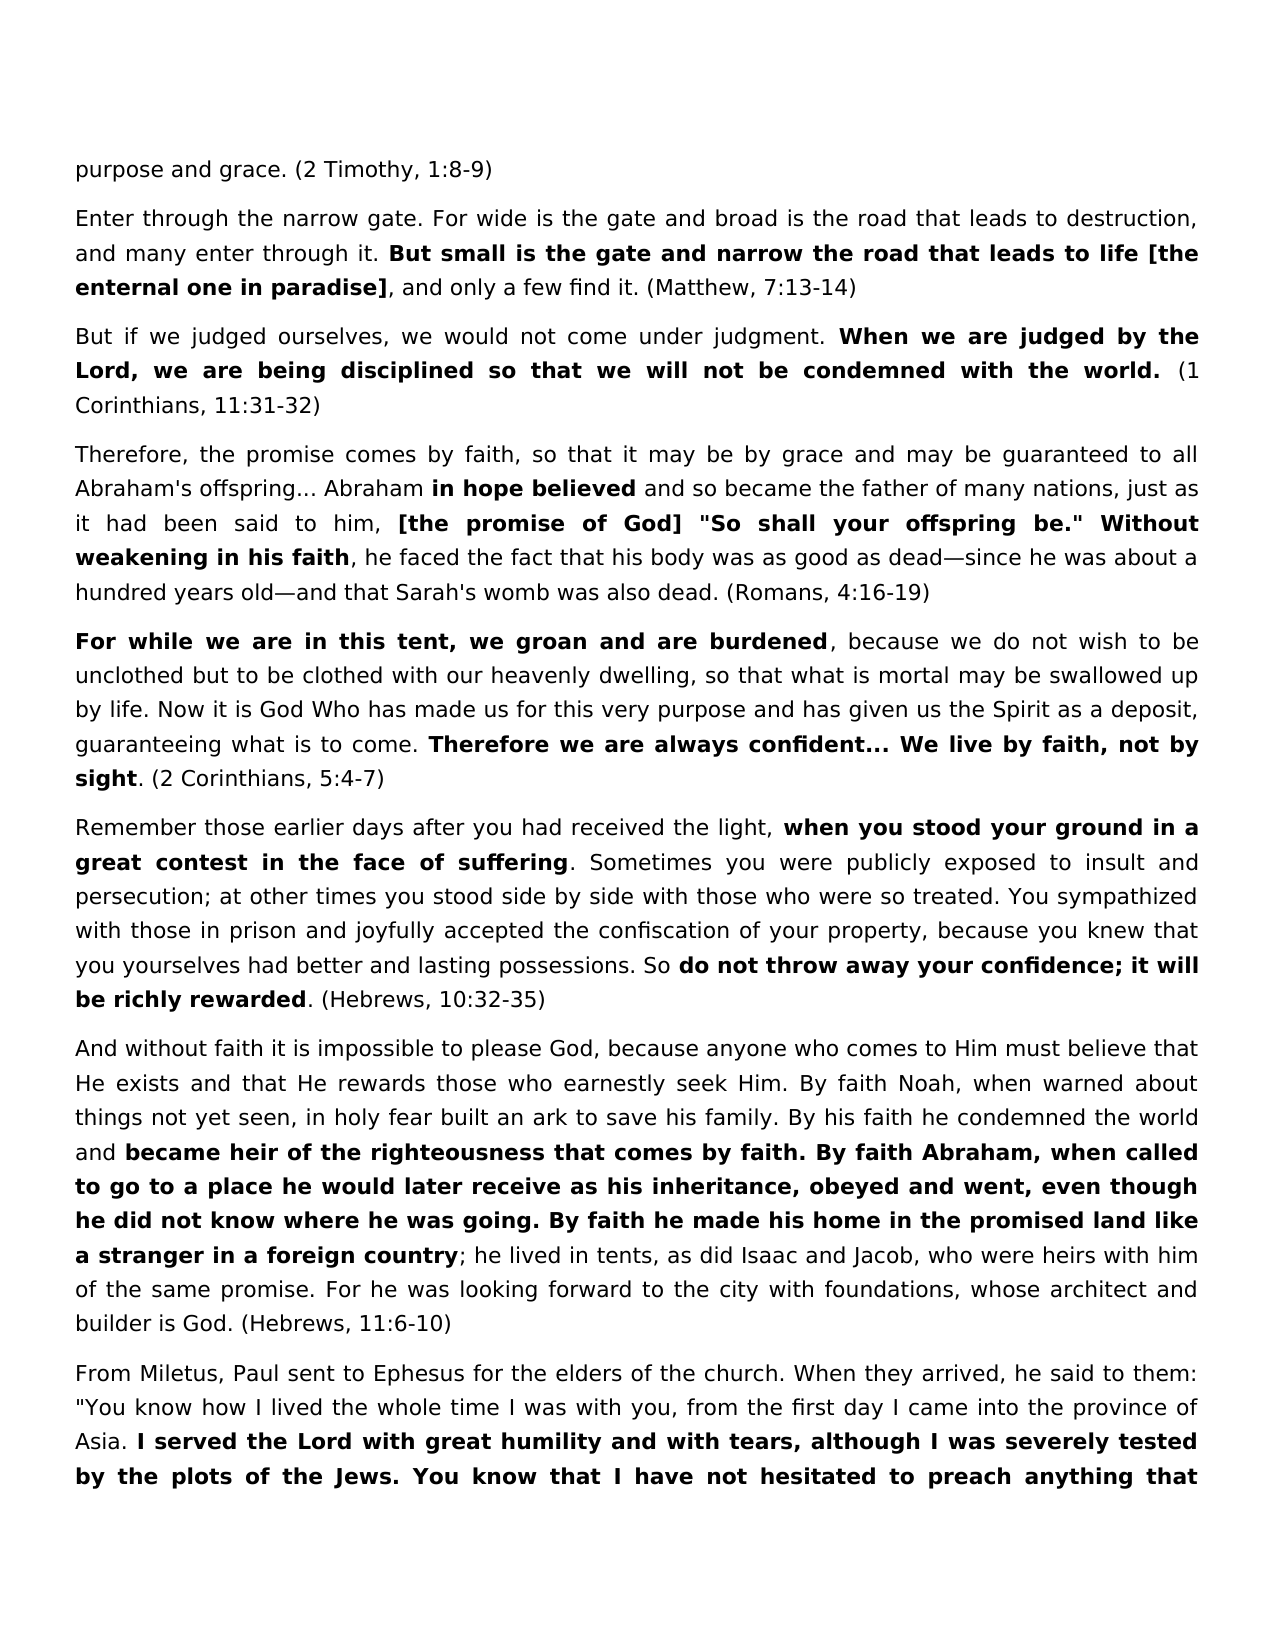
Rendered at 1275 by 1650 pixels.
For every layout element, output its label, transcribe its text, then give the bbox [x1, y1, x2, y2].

text Remember those earlier days after you had received the light, when you stood your ground in a great contest in the face of suffering. Sometimes you were publicly exposed to insult and persecution; at other times you stood side by side with those who were so treated. You sympathized with those in prison and joyfully accepted the confiscation of your property, because you knew that you yourselves had better and lasting possessions. So do not throw away your confidence; it will be richly rewarded. (Hebrews, 10:32-35) [75, 808, 1200, 1014]
text purpose and grace. (2 Timothy, 1:8-9) [75, 150, 1200, 184]
text For while we are in this tent, we groan and are burdened, because we do not wish to be unclothed but to be clothed with our heavenly dwelling, so that what is mortal may be swallowed up by life. Now it is God Who has made us for this very purpose and has given us the Spirit as a deposit, guaranteeing what is to come. Therefore we are always confident... We live by faith, not by sight. (2 Corinthians, 5:4-7) [75, 622, 1200, 793]
text But if we judged ourselves, we would not come under judgment. When we are judged by the Lord, we are being disciplined so that we will not be condemned with the world. (1 Corinthians, 11:31-32) [75, 317, 1200, 420]
text Enter through the narrow gate. For wide is the gate and broad is the road that leads to destruction, and many enter through it. But small is the gate and narrow the road that leads to life [the enternal one in paradise], and only a few find it. (Matthew, 7:13-14) [75, 199, 1200, 302]
text From Miletus, Paul sent to Ephesus for the elders of the church. When they arrived, he said to them: "You know how I lived the whole time I was with you, from the first day I came into the province of Asia. I served the Lord with great humility and with tears, although I was severely tested by the plots of the Jews. You know that I have not hesitated to preach anything that [75, 1353, 1200, 1491]
text Therefore, the promise comes by faith, so that it may be by grace and may be guaranteed to all Abraham's offspring... Abraham in hope believed and so became the father of many nations, just as it had been said to him, [the promise of God] "So shall your offspring be." Without weakening in his faith, he faced the fact that his body was as good as dead—since he was about a hundred years old—and that Sarah's womb was also dead. (Romans, 4:16-19) [75, 435, 1200, 607]
text And without faith it is impossible to please God, because anyone who comes to Him must believe that He exists and that He rewards those who earnestly seek Him. By faith Noah, when warned about things not yet seen, in holy fear built an ark to save his family. By his faith he condemned the world and became heir of the righteousness that comes by faith. By faith Abraham, when called to go to a place he would later receive as his inheritance, obeyed and went, even though he did not know where he was going. By faith he made his home in the promised land like a stranger in a foreign country; he lived in tents, as did Isaac and Jacob, who were heirs with him of the same promise. For he was looking forward to the city with foundations, whose architect and builder is God. (Hebrews, 11:6-10) [75, 1029, 1200, 1339]
